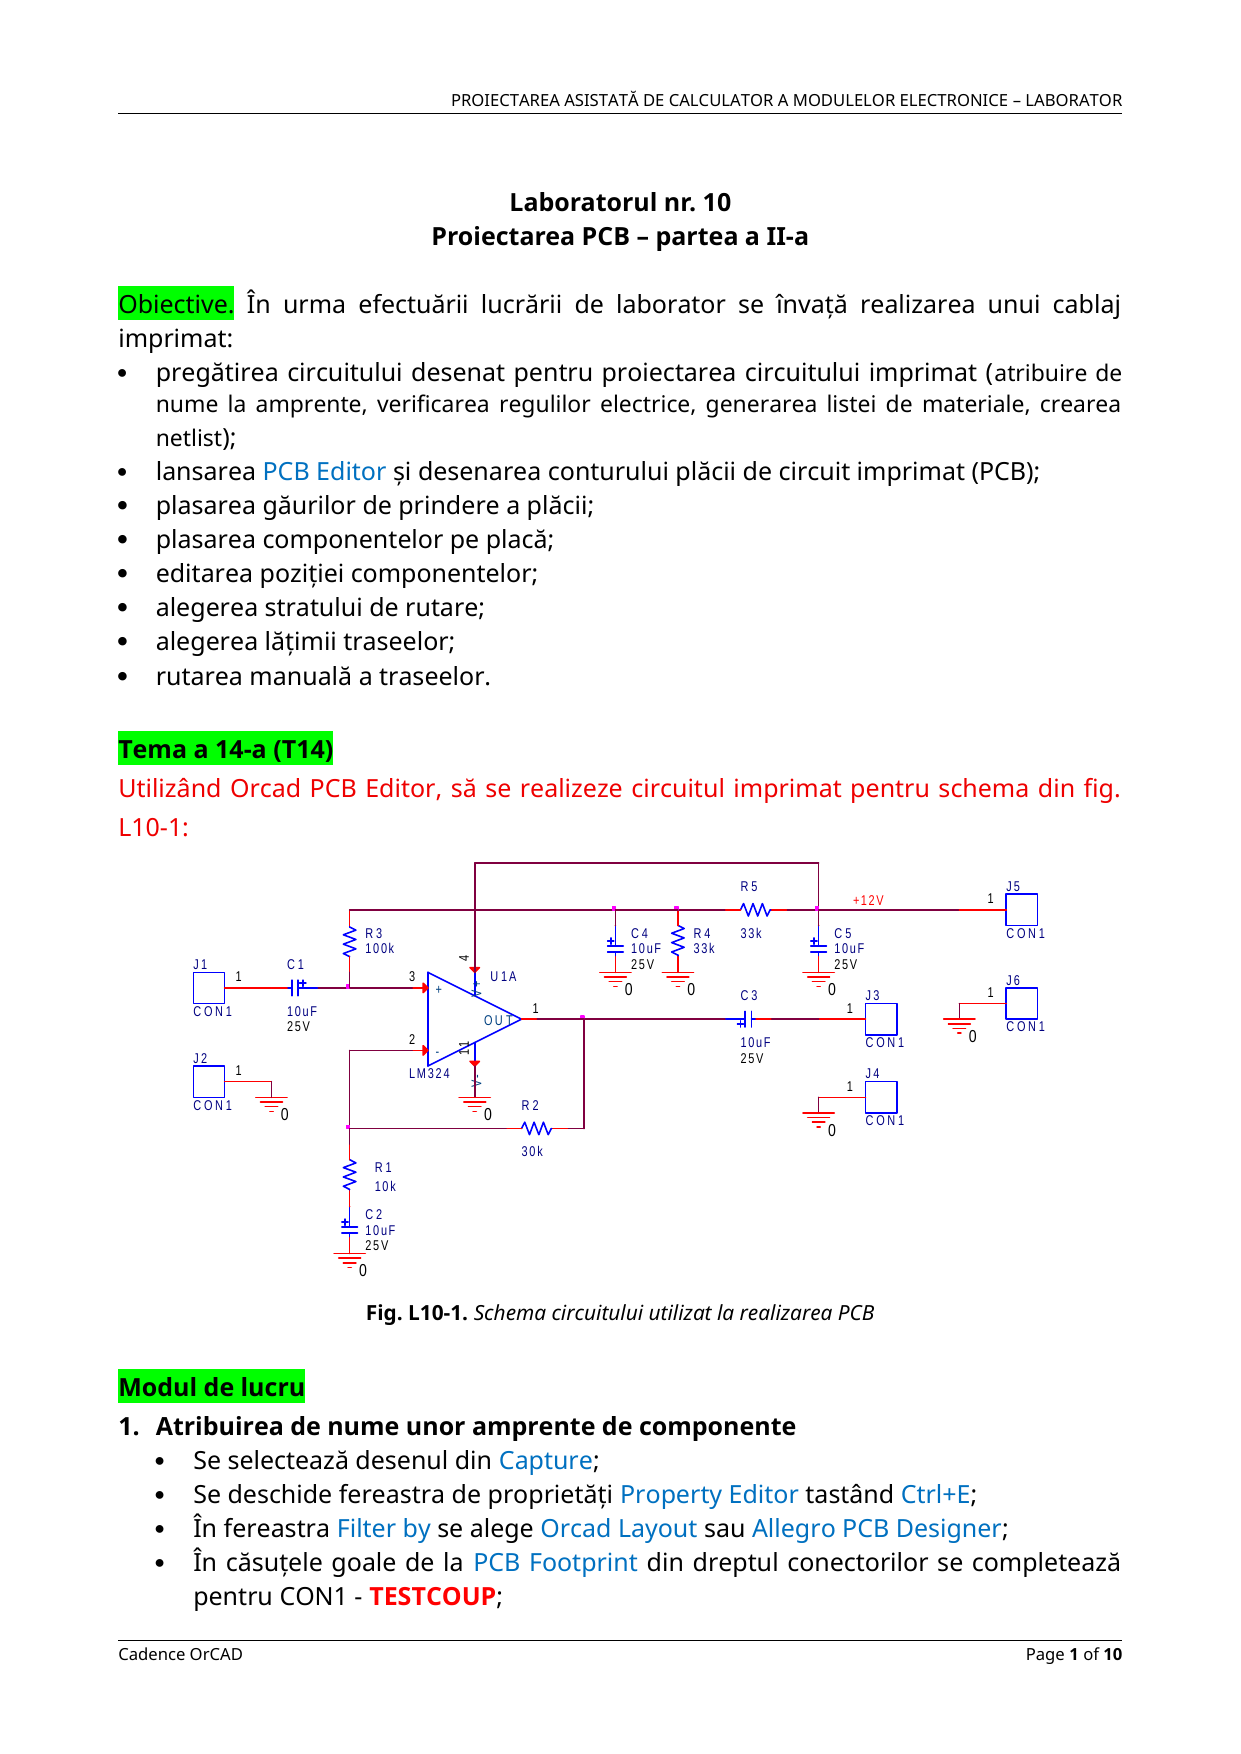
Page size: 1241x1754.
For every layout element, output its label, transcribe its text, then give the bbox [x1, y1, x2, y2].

text Obiective. În urma efectuării lucrării de laborator se învață realizarea unui cablaj imprimat: [118, 286, 1122, 354]
list alegerea stratului de rutare; [118, 590, 1122, 624]
list Utilizând Orcad PCB Editor, să se realizeze circuitul imprimat pentru schema din fig. L10-1: [118, 771, 1122, 844]
list plasarea găurilor de prindere a plăcii; [118, 488, 1122, 522]
list Atribuirea de nume unor amprente de componente [118, 1408, 1122, 1443]
list rutarea manuală a traseelor. [118, 658, 1122, 692]
list pregătirea circuitului desenat pentru proiectarea circuitului imprimat (atribuire de nume la amprente, verificarea regulilor electrice, generarea listei de materiale, crearea netlist); [118, 354, 1122, 454]
list În fereastra Filter by se alege Orcad Layout sau Allegro PCB Designer; [156, 1511, 1122, 1545]
list Tema a 14-a (T14) [118, 731, 1122, 765]
list plasarea componentelor pe placă; [118, 522, 1122, 556]
list lansarea PCB Editor şi desenarea conturului plăcii de circuit imprimat (PCB); [118, 454, 1122, 488]
list editarea poziției componentelor; [118, 556, 1122, 590]
list alegerea lățimii traseelor; [118, 624, 1122, 658]
list Modul de lucru [118, 1369, 1122, 1403]
subtitle Laboratorul nr. 10 Proiectarea PCB – partea a II-a [118, 185, 1122, 253]
list Se deschide fereastra de proprietăți Property Editor tastând Ctrl+E; [156, 1477, 1122, 1511]
list În căsuțele goale de la PCB Footprint din dreptul conectorilor se completează pentru CON1 - TESTCOUP; [156, 1545, 1122, 1613]
list Se selectează desenul din Capture; [156, 1443, 1122, 1477]
list Fig. L10-1. Schema circuitului utilizat la realizarea PCB [118, 1298, 1122, 1326]
